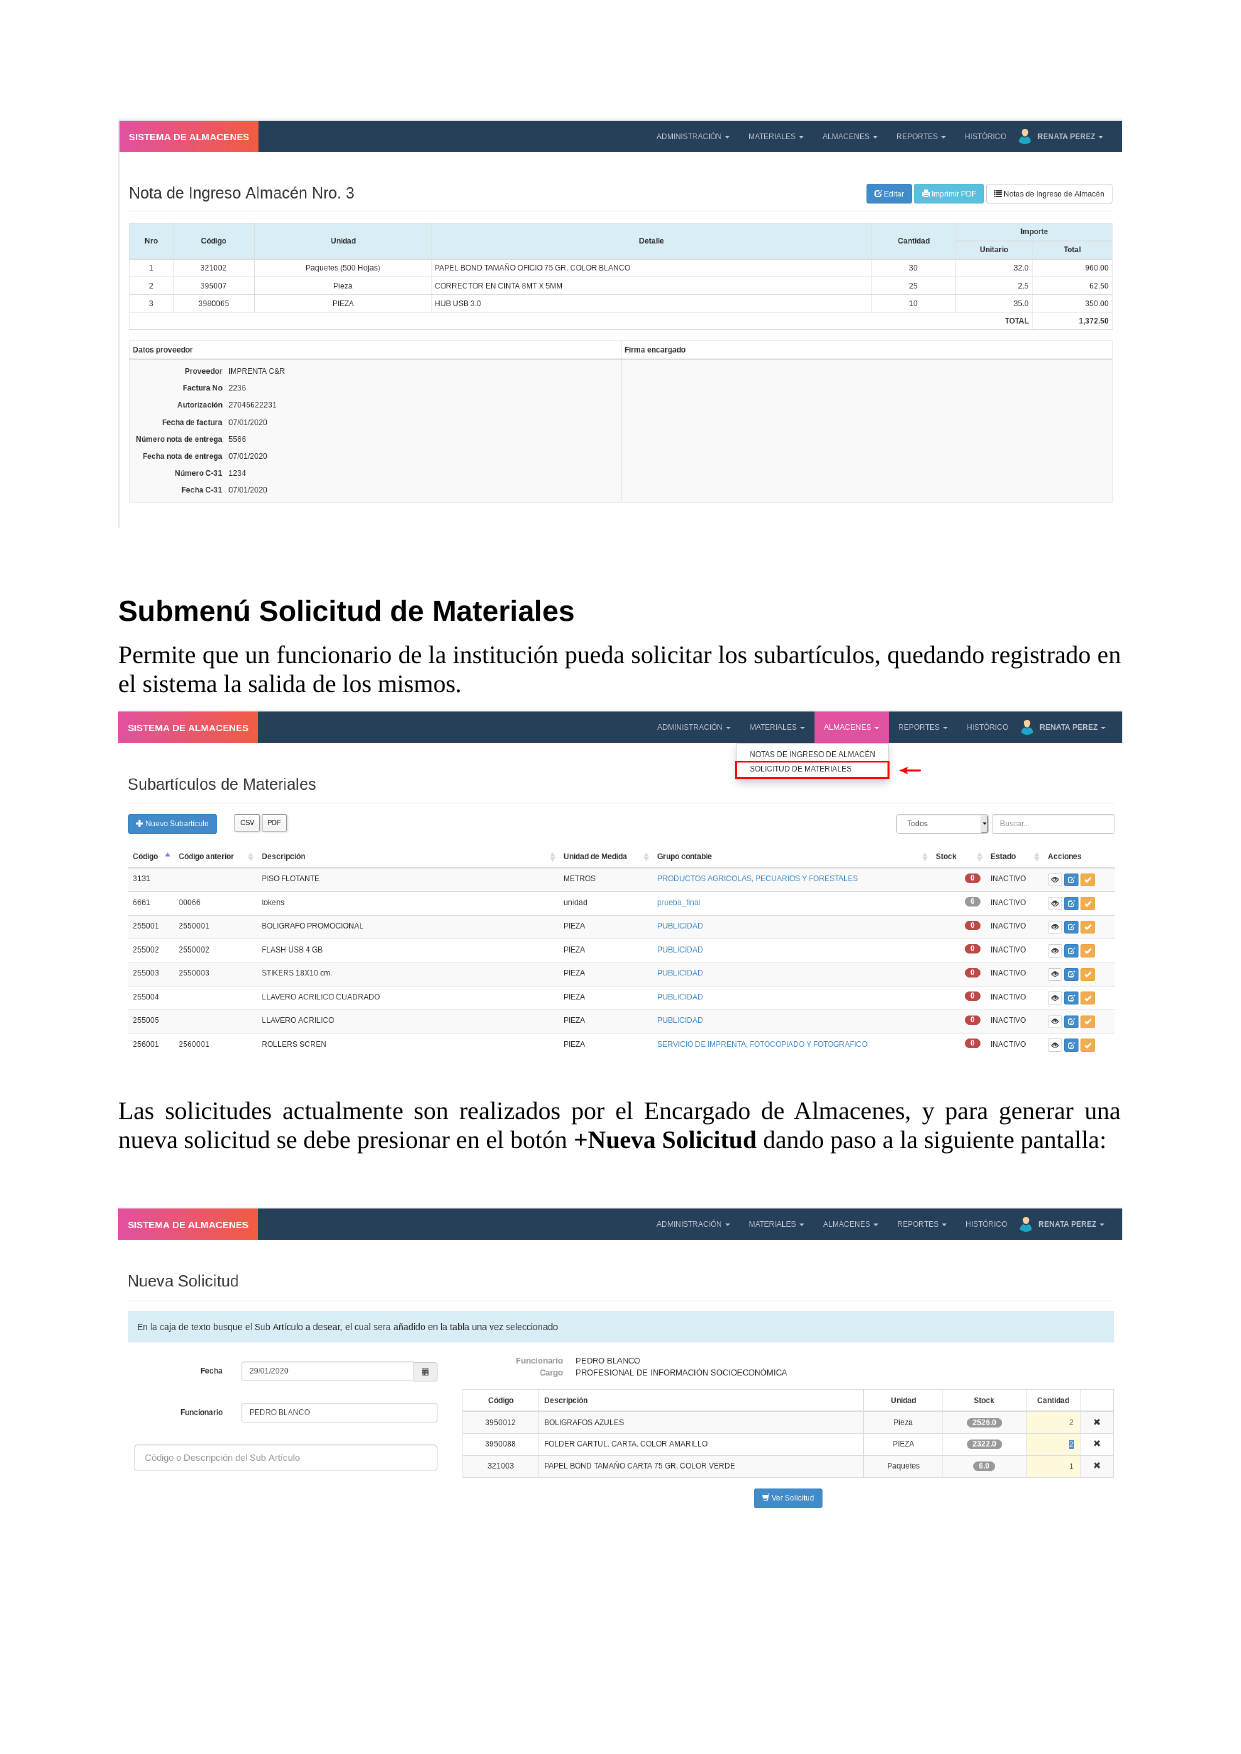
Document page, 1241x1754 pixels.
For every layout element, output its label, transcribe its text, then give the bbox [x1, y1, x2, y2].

picture [118, 118, 1123, 528]
text Permite que un funcionario de la institución pueda solicitar los subartículos, quedando registrado en el sistema la salida de los mismos. [118, 640, 1122, 698]
picture [118, 1207, 1123, 1594]
picture [118, 710, 1123, 1056]
subtitle Submenú Solicitud de Materiales [118, 594, 1122, 628]
text Las solicitudes actualmente son realizados por el Encargado de Almacenes, y para generar una nueva solicitud se debe presionar en el botón +Nueva Solicitud dando paso a la siguiente pantalla: [118, 1096, 1122, 1154]
